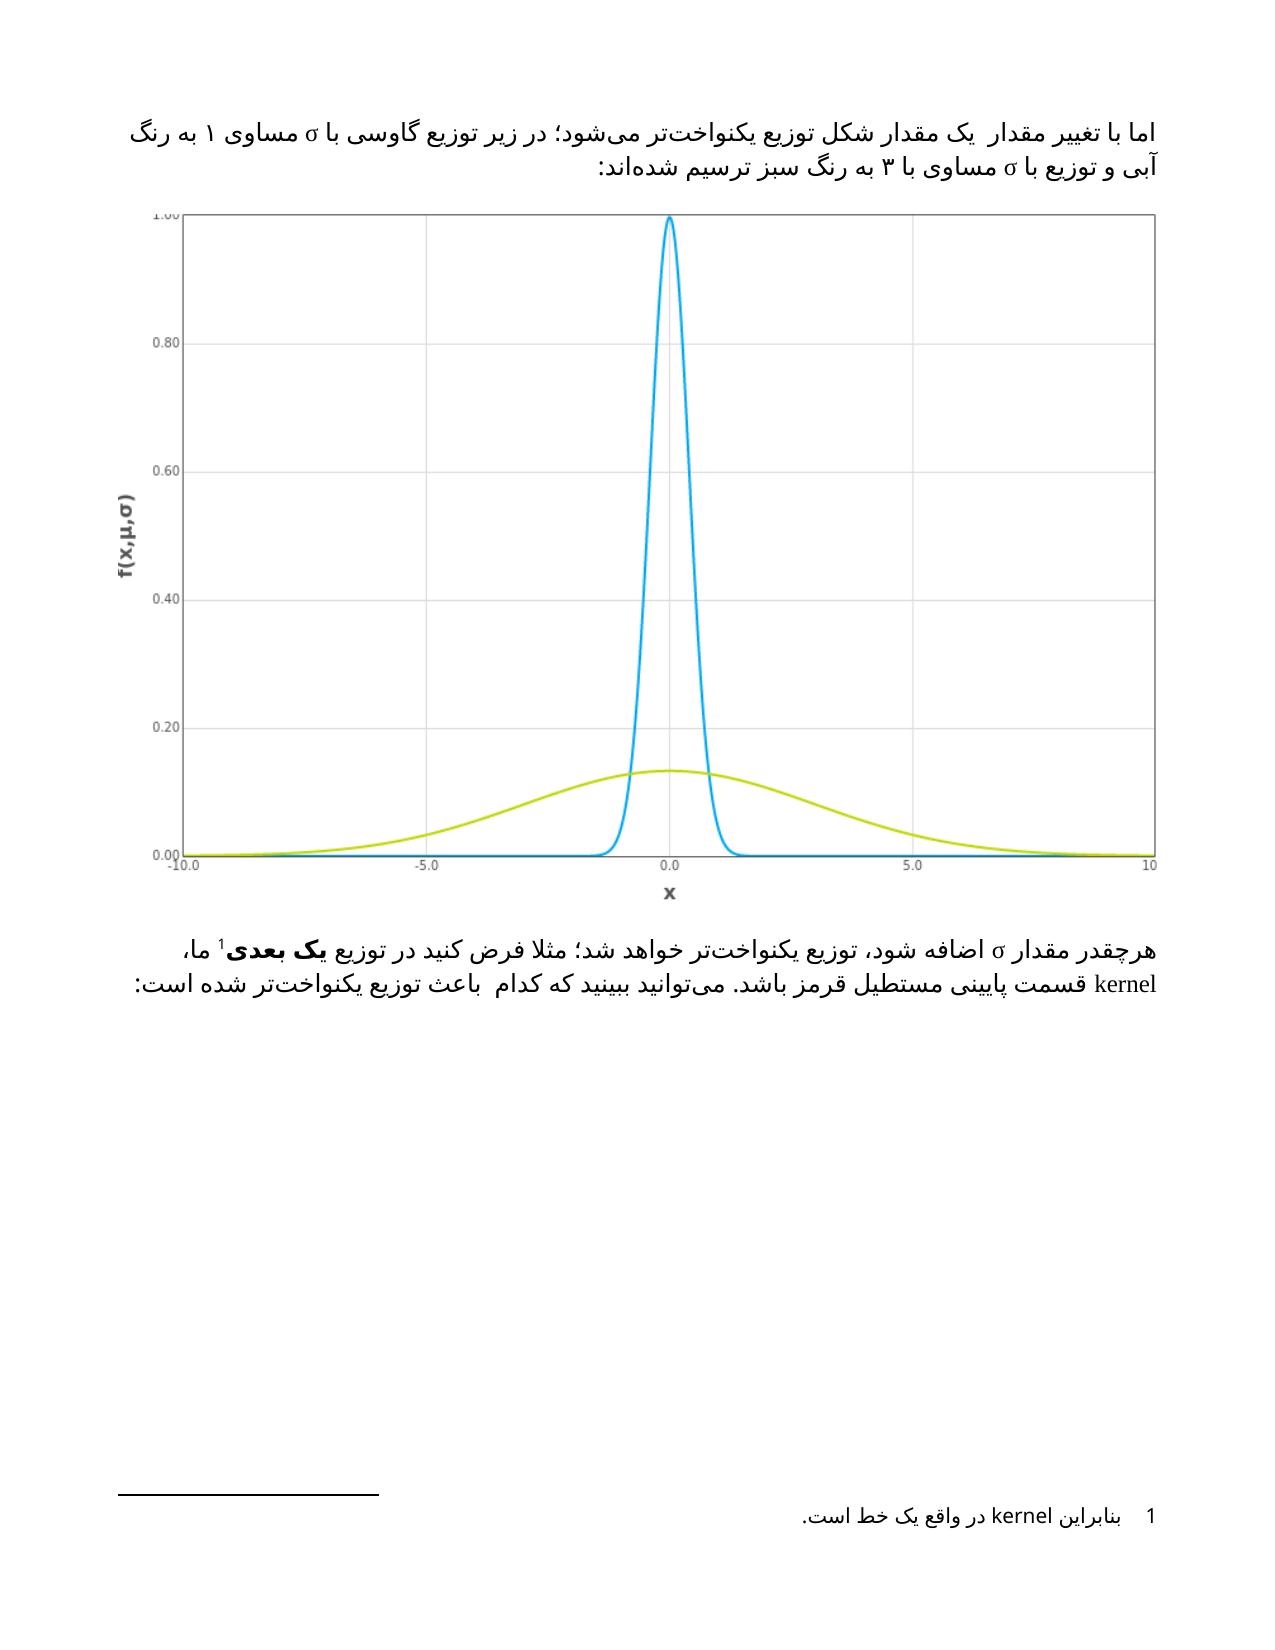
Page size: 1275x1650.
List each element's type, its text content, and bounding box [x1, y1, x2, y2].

text اما با تغییر مقدار یک مقدار شکل توزیع یکنواخت‌تر می‌شود؛ در زیر توزیع گاوسی با σ مساوی ۱ به رنگ آبی و توزیع با σ مساوی با ۳ به رنگ سبز ترسیم شده‌اند: [118, 118, 1157, 185]
text هرچقدر مقدار σ اضافه شود، توزیع یکنواخت‌تر خواهد شد؛ مثلا فرض کنید در توزیع یک بعدی ما، kernel قسمت پایینی مستطیل قرمز باشد. می‌توانید ببینید که کدام باعث توزیع یکنواخت‌تر شده است: [118, 936, 1157, 1003]
text بنابراین kernel در واقع یک خط است. [118, 1501, 1157, 1532]
picture [118, 213, 1157, 907]
